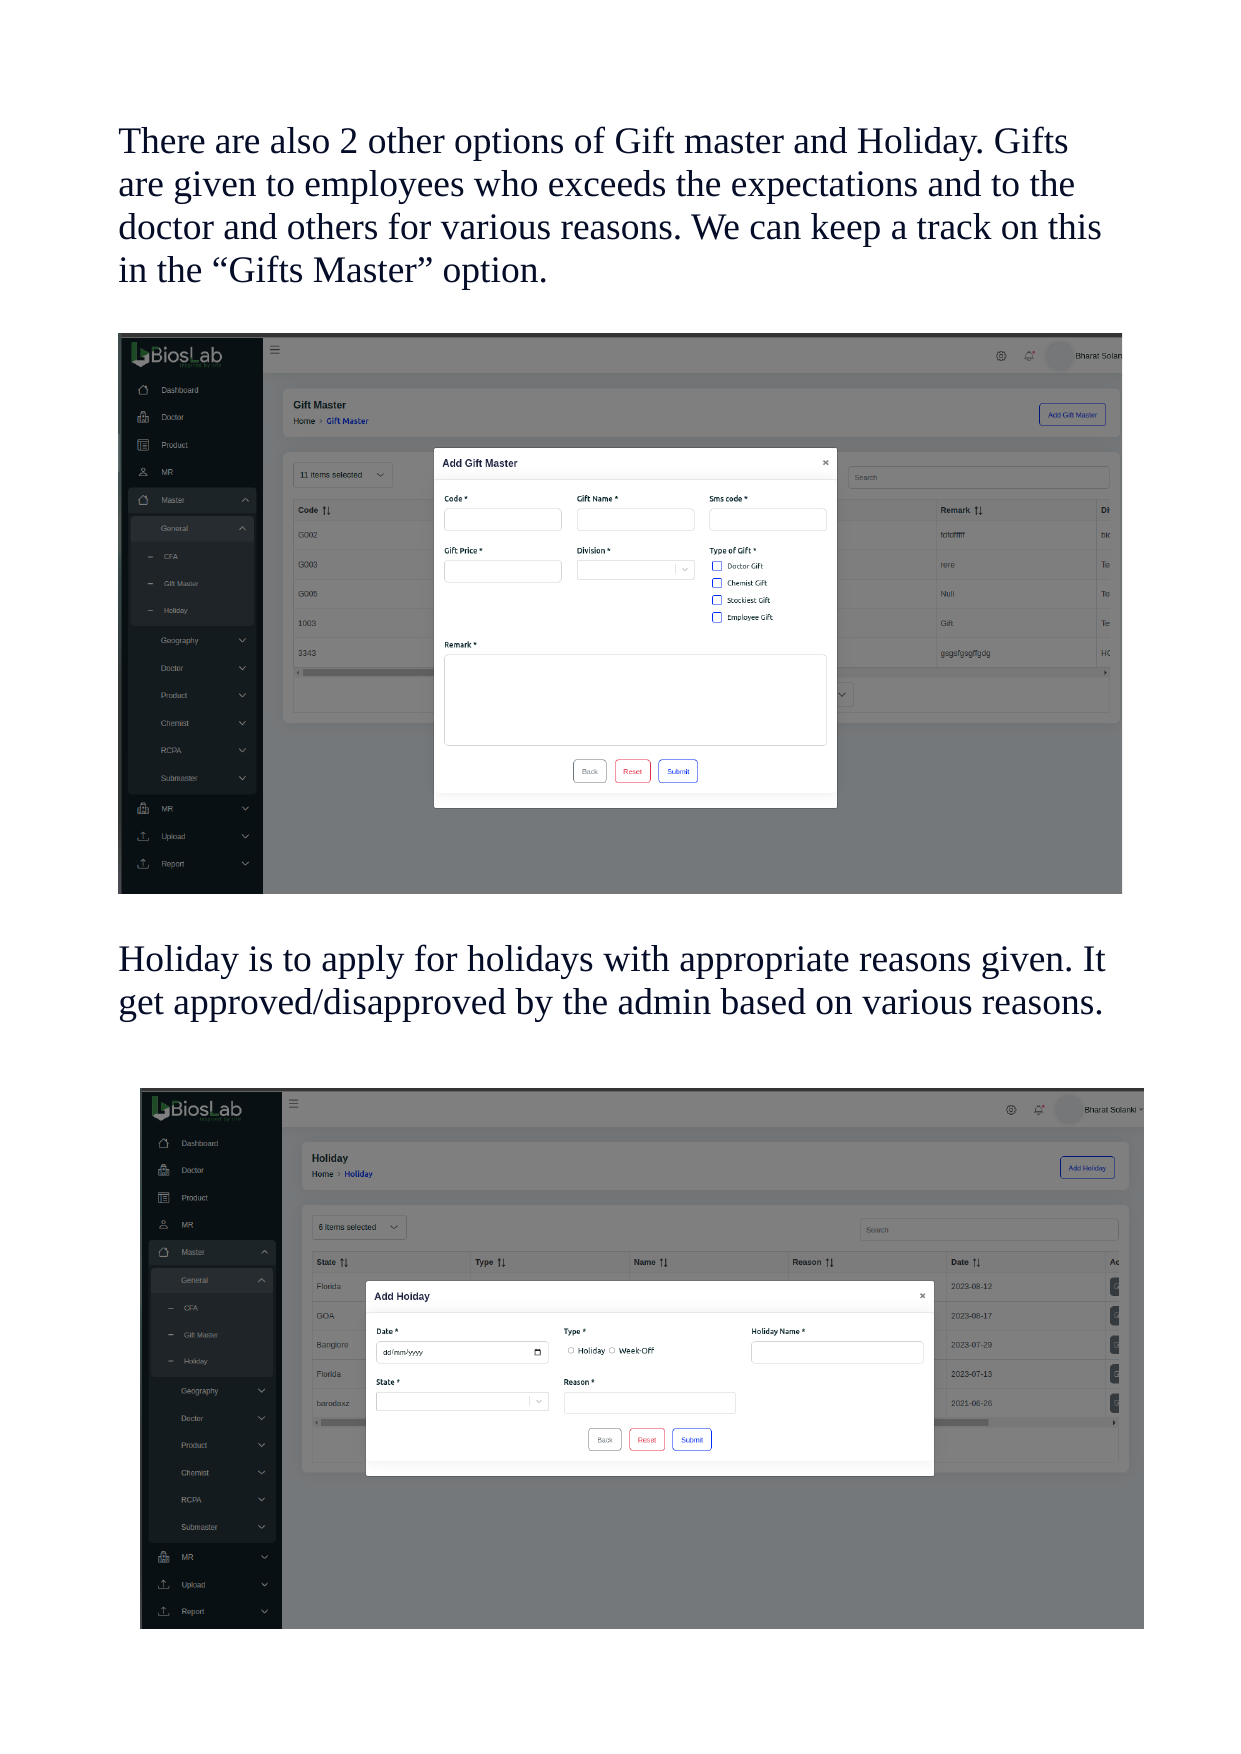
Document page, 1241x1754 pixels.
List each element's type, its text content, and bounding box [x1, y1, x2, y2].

picture [118, 333, 1123, 894]
picture [140, 1088, 1144, 1629]
text There are also 2 other options of Gift master and Holiday. Gifts are given to employees who exceeds the expectations and to the doctor and others for various reasons. We can keep a track on this in the “Gifts Master” option. [118, 118, 1122, 291]
text Holiday is to apply for holidays with appropriate reasons given. It get approved/disapproved by the admin based on various reasons. [118, 937, 1122, 1023]
